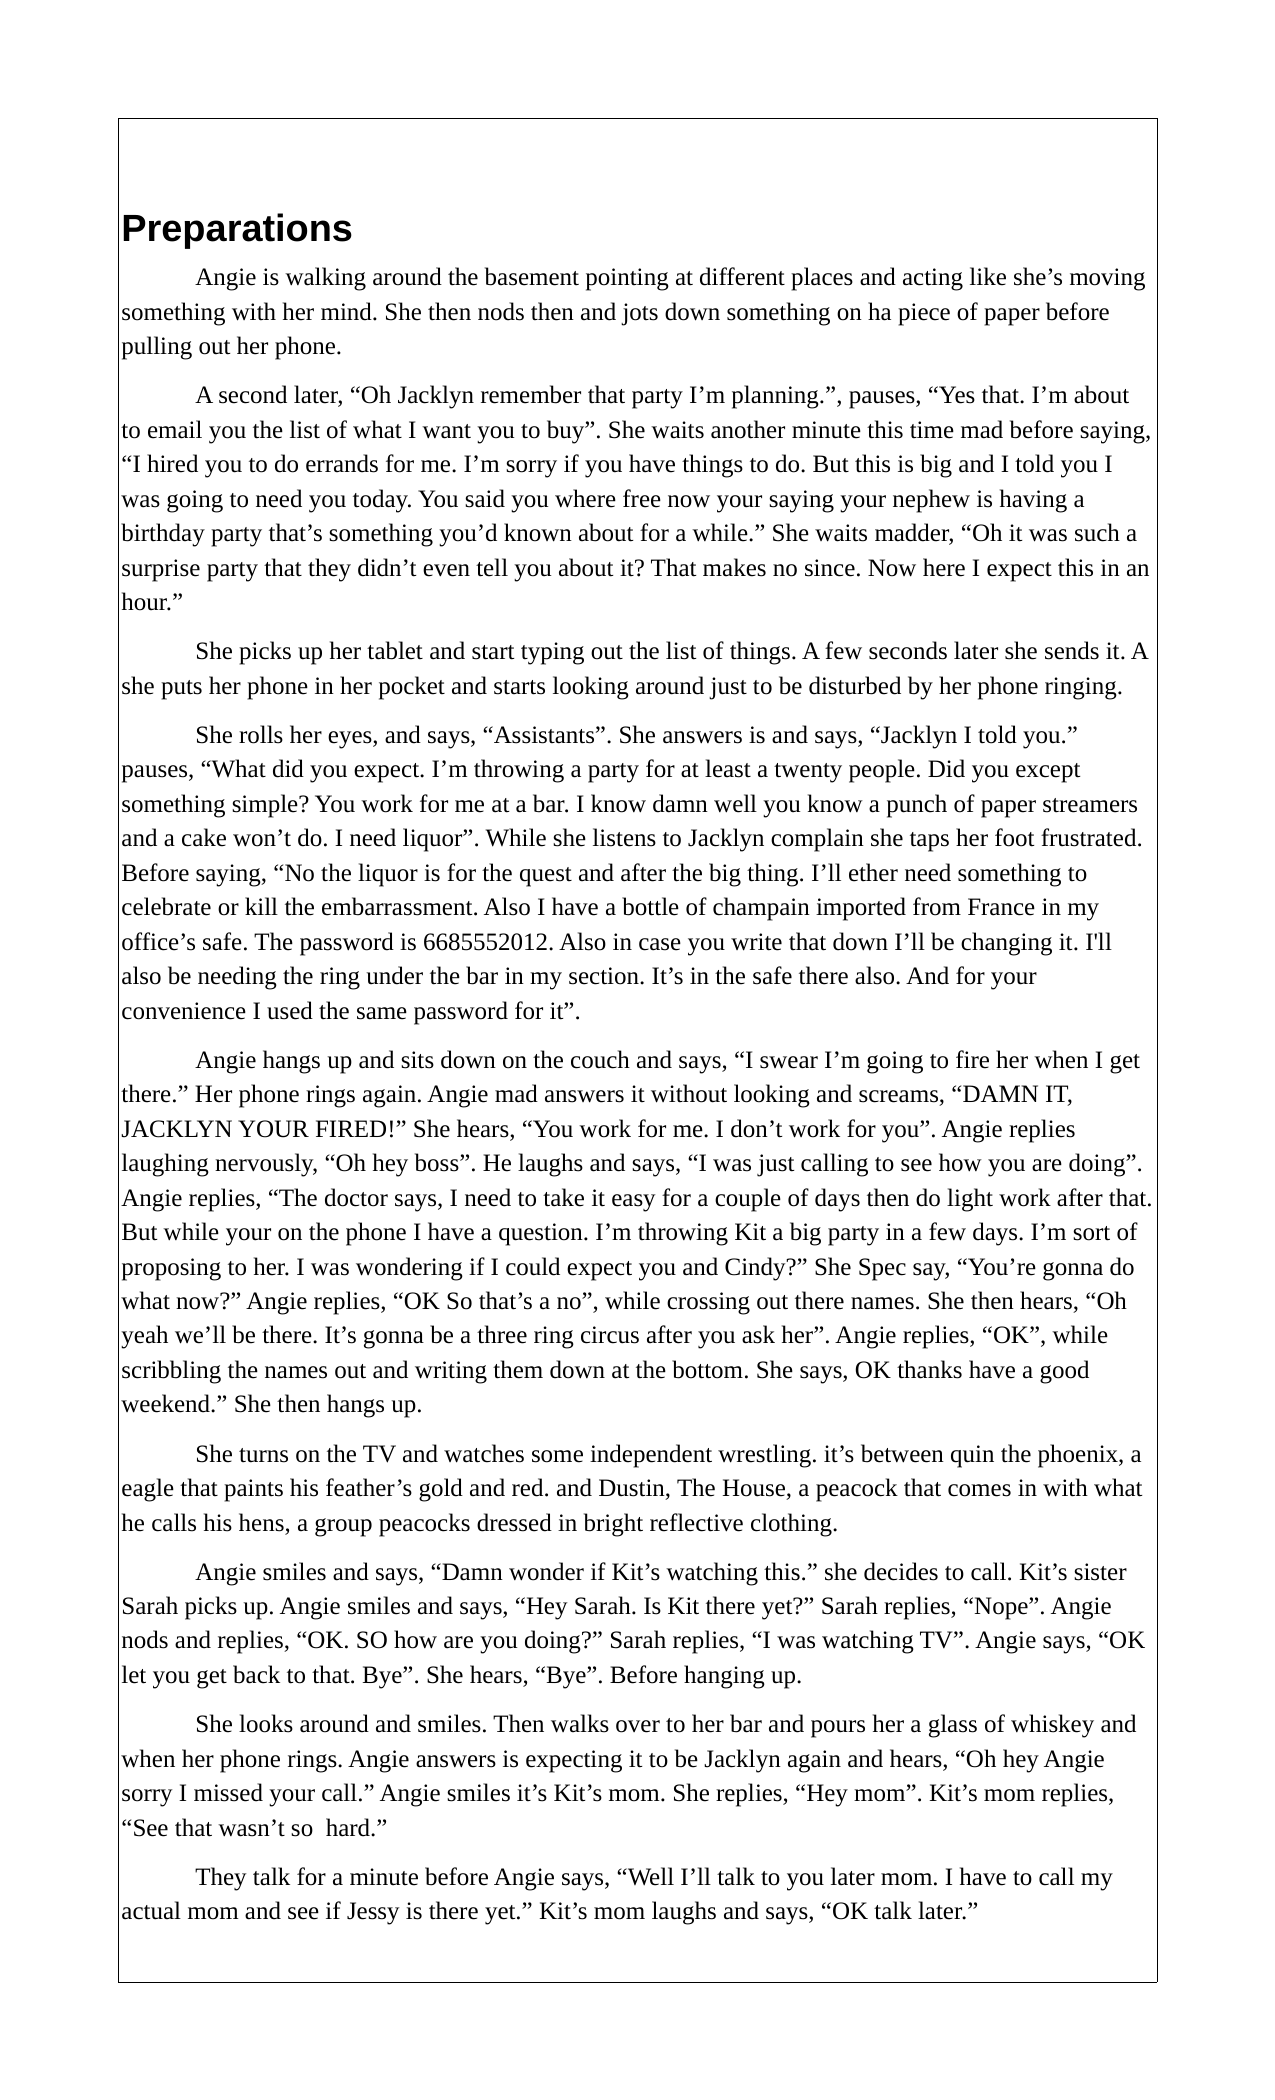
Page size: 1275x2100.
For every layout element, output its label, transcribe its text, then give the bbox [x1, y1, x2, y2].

text Angie is walking around the basement pointing at different places and acting like she’s moving something with her mind. She then nods then and jots down something on ha piece of paper before pulling out her phone. [121, 262, 1154, 360]
text Angie smiles and says, “Damn wonder if Kit’s watching this.” she decides to call. Kit’s sister Sarah picks up. Angie smiles and says, “Hey Sarah. Is Kit there yet?” Sarah replies, “Nope”. Angie nods and replies, “OK. SO how are you doing?” Sarah replies, “I was watching TV”. Angie says, “OK let you get back to that. Bye”. She hears, “Bye”. Before hanging up. [121, 1557, 1154, 1689]
text She rolls her eyes, and says, “Assistants”. She answers is and says, “Jacklyn I told you.” pauses, “What did you expect. I’m throwing a party for at least a twenty people. Did you except something simple? You work for me at a bar. I know damn well you know a punch of paper streamers and a cake won’t do. I need liquor”. While she listens to Jacklyn complain she taps her foot frustrated. Before saying, “No the liquor is for the quest and after the big thing. I’ll ether need something to celebrate or kill the embarrassment. Also I have a bottle of champain imported from France in my office’s safe. The password is 6685552012. Also in case you write that down I’ll be changing it. I'll also be needing the ring under the bar in my section. It’s in the safe there also. And for your convenience I used the same password for it”. [121, 720, 1154, 1024]
text A second later, “Oh Jacklyn remember that party I’m planning.”, pauses, “Yes that. I’m about to email you the list of what I want you to buy”. She waits another minute this time mad before saying, “I hired you to do errands for me. I’m sorry if you have things to do. But this is big and I told you I was going to need you today. You said you where free now your saying your nephew is having a birthday party that’s something you’d known about for a while.” She waits madder, “Oh it was such a surprise party that they didn’t even tell you about it? That makes no since. Now here I expect this in an hour.” [121, 380, 1154, 616]
text She looks around and smiles. Then walks over to her bar and pours her a glass of whiskey and when her phone rings. Angie answers is expecting it to be Jacklyn again and hears, “Oh hey Angie sorry I missed your call.” Angie smiles it’s Kit’s mom. She replies, “Hey mom”. Kit’s mom replies, “See that wasn’t so hard.” [121, 1709, 1154, 1841]
text She picks up her tablet and start typing out the list of things. A few seconds later she sends it. A she puts her phone in her pocket and starts looking around just to be disturbed by her phone ringing. [121, 636, 1154, 699]
text She turns on the TV and watches some independent wrestling. it’s between quin the phoenix, a eagle that paints his feather’s gold and red. and Dustin, The House, a peacock that comes in with what he calls his hens, a group peacocks dressed in bright reflective clothing. [121, 1439, 1154, 1536]
subtitle Preparations [121, 206, 1154, 250]
text Angie hangs up and sits down on the couch and says, “I swear I’m going to fire her when I get there.” Her phone rings again. Angie mad answers it without looking and screams, “DAMN IT, JACKLYN YOUR FIRED!” She hears, “You work for me. I don’t work for you”. Angie replies laughing nervously, “Oh hey boss”. He laughs and says, “I was just calling to see how you are doing”. Angie replies, “The doctor says, I need to take it easy for a couple of days then do light work after that. But while your on the phone I have a question. I’m throwing Kit a big party in a few days. I’m sort of proposing to her. I was wondering if I could expect you and Cindy?” She Spec say, “You’re gonna do what now?” Angie replies, “OK So that’s a no”, while crossing out there names. She then hears, “Oh yeah we’ll be there. It’s gonna be a three ring circus after you ask her”. Angie replies, “OK”, while scribbling the names out and writing them down at the bottom. She says, OK thanks have a good weekend.” She then hangs up. [121, 1045, 1154, 1418]
text They talk for a minute before Angie says, “Well I’ll talk to you later mom. I have to call my actual mom and see if Jessy is there yet.” Kit’s mom laughs and says, “OK talk later.” [121, 1862, 1154, 1925]
